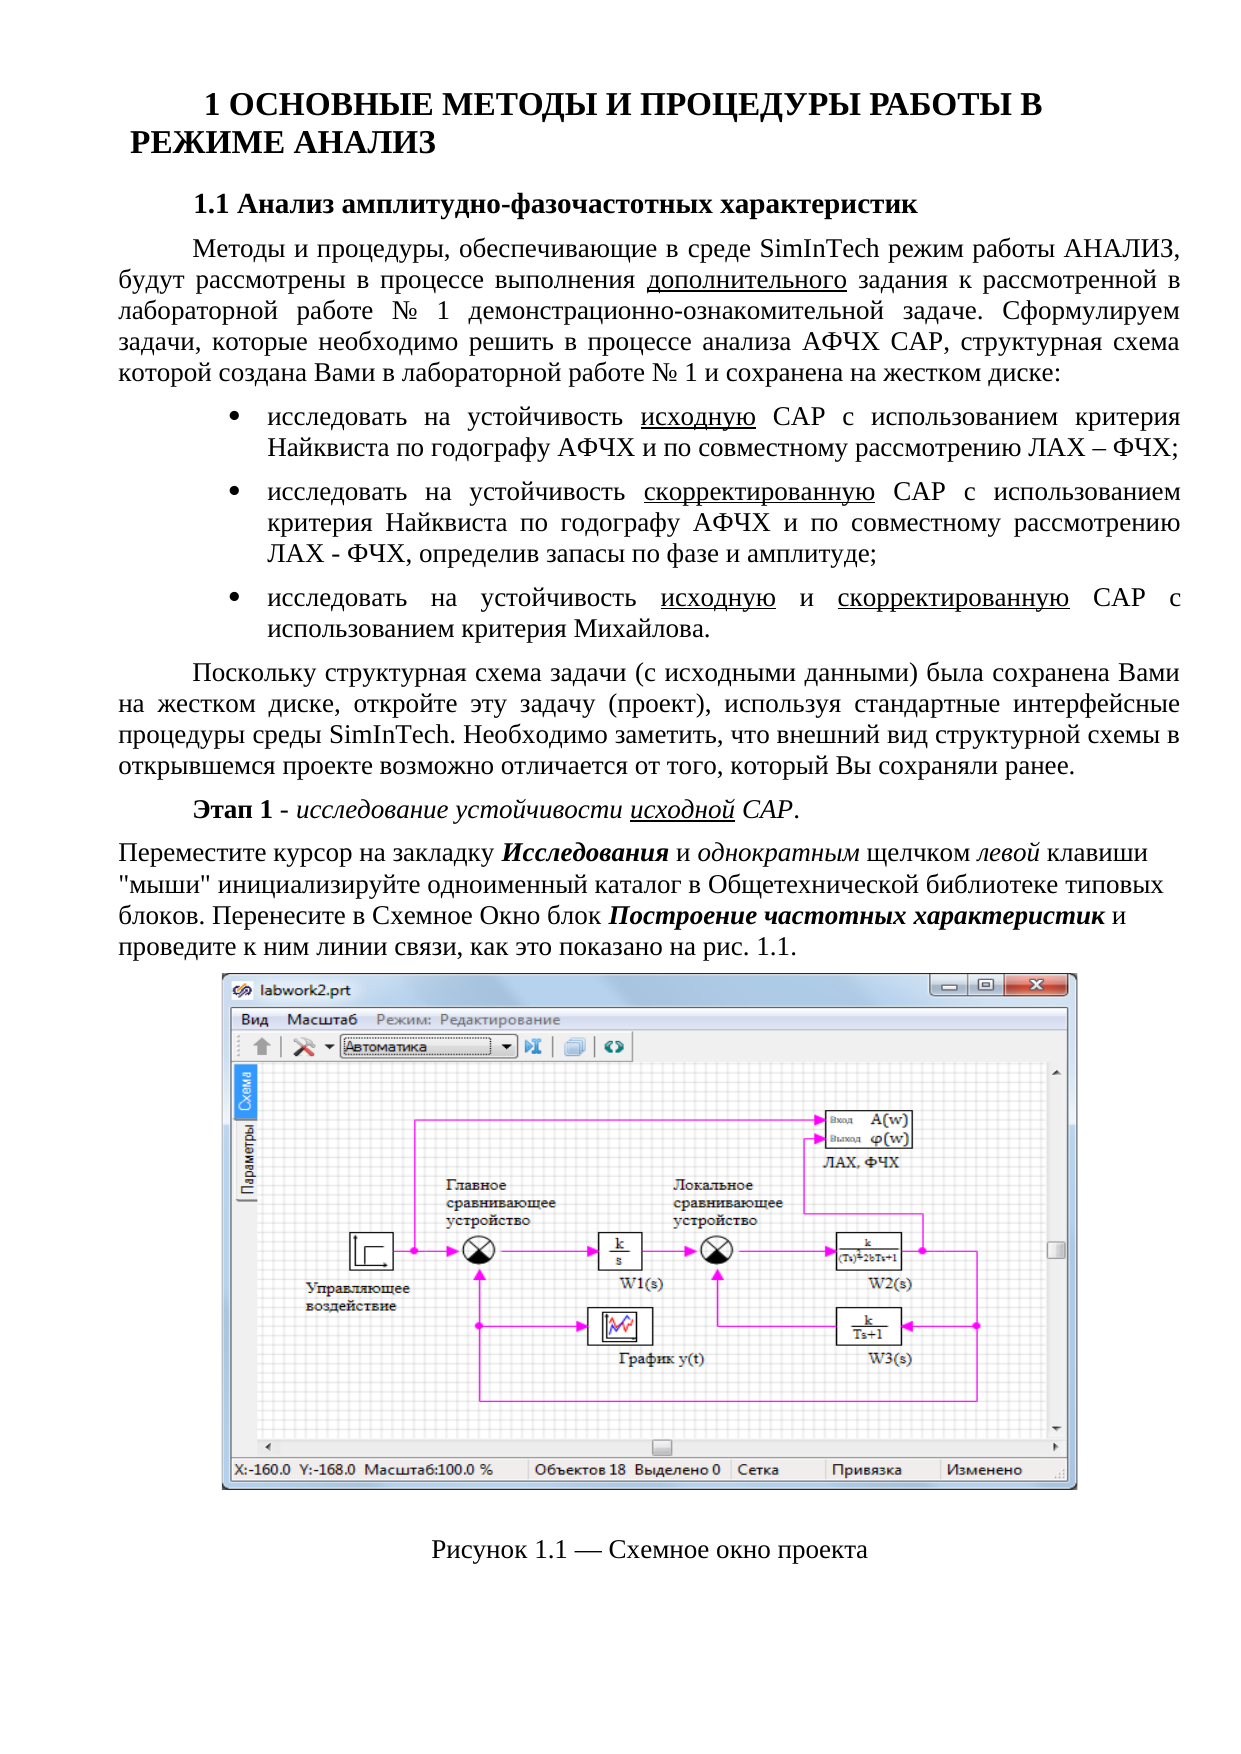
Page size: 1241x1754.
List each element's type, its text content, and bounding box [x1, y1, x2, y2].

list исследовать на устойчивость скорректированную САР с использованием критерия Найквиста по годографу АФЧХ и по совместному рассмотрению ЛАХ - ФЧХ, определив запасы по фазе и амплитуде; [229, 475, 1181, 568]
list исследовать на устойчивость исходную и скорректированную САР с использованием критерия Михайлова. [229, 581, 1181, 643]
text Методы и процедуры, обеспечивающие в среде SimInTech режим работы АНАЛИЗ, будут рассмотрены в процессе выполнения дополнительного задания к рассмотренной в лабораторной работе № 1 демонстрационно-ознакомительной задаче. Сформулируем задачи, которые необходимо решить в процессе анализа АФЧХ САР, структурная схема которой создана Вами в лабораторной работе № 1 и сохранена на жестком диске: [118, 232, 1181, 387]
picture [221, 973, 1078, 1490]
subtitle 1 ОСНОВНЫЕ МЕТОДЫ И ПРОЦЕДУРЫ РАБОТЫ В РЕЖИМЕ АНАЛИЗ [130, 84, 1181, 161]
list исследовать на устойчивость исходную САР с использованием критерия Найквиста по годографу АФЧХ и по совместному рассмотрению ЛАХ – ФЧХ; [229, 400, 1181, 462]
text Рисунок 1.1 — Схемное окно проекта [118, 1533, 1181, 1565]
text Этап 1 - исследование устойчивости исходной САР. [118, 793, 1181, 824]
text Поскольку структурная схема задачи (с исходными данными) была сохранена Вами на жестком диске, откройте эту задачу (проект), используя стандартные интерфейсные процедуры среды SimInTech. Необходимо заметить, что внешний вид структурной схемы в открывшемся проекте возможно отличается от того, который Вы сохраняли ранее. [118, 656, 1181, 780]
text Переместите курсор на закладку Исследования и однократным щелчком левой клавиши "мыши" инициализируйте одноименный каталог в Общетехнической библиотеке типовых блоков. Перенесите в Схемное Окно блок Построение частотных характеристик и проведите к ним линии связи, как это показано на рис. 1.1. [118, 837, 1181, 961]
subtitle 1.1 Анализ амплитудно-фазочастотных характеристик [193, 186, 1181, 219]
